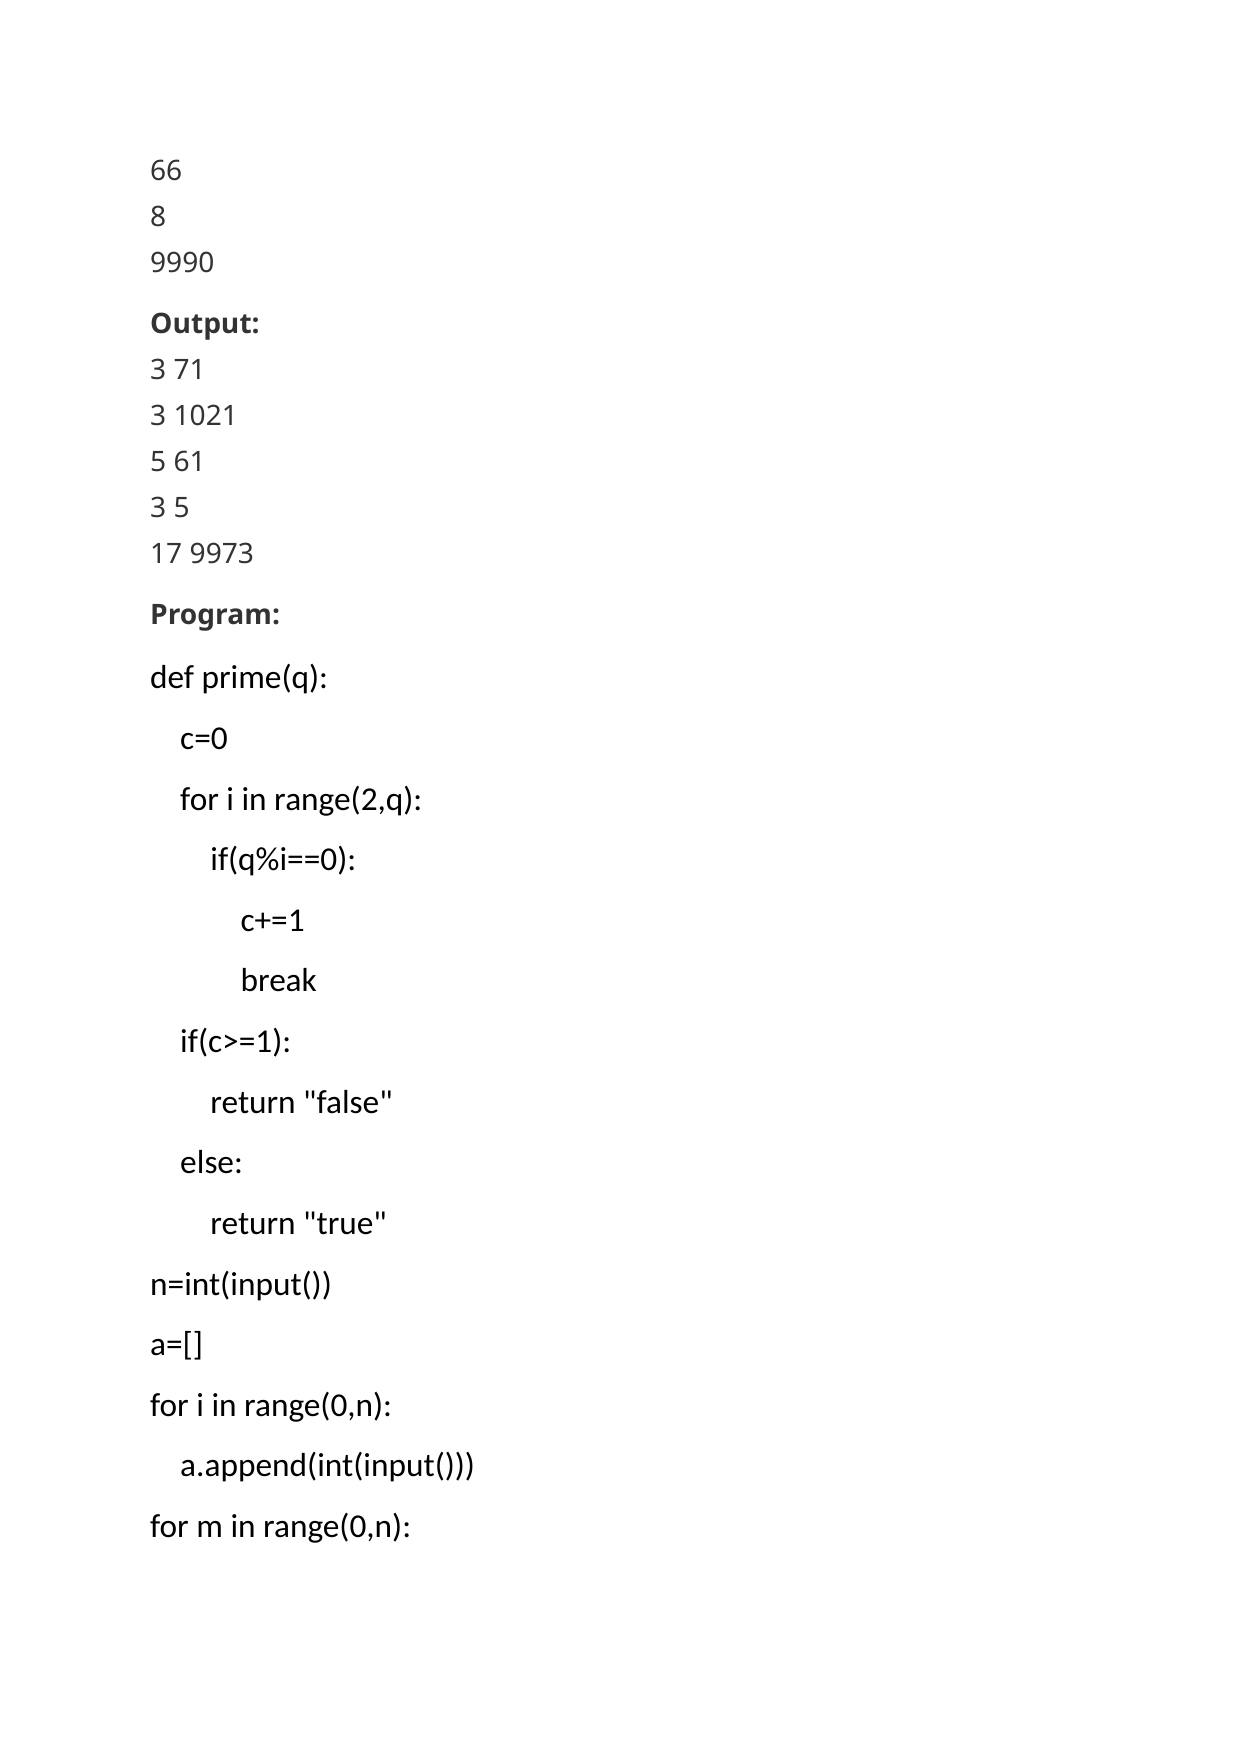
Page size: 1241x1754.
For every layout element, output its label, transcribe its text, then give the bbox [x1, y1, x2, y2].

text for i in range(0,n): [150, 1384, 1090, 1424]
text a.append(int(input())) [150, 1444, 1090, 1485]
text for i in range(2,q): [150, 777, 1090, 818]
text a=[] [150, 1323, 1090, 1364]
text n=int(input()) [150, 1262, 1090, 1303]
text 66 8 9990 [150, 150, 1090, 280]
text if(c>=1): [150, 1020, 1090, 1061]
text c=0 [150, 717, 1090, 758]
text Output: 3 71 3 1021 5 61 3 5 17 9973 [150, 303, 1090, 571]
text def prime(q): [150, 656, 1090, 697]
text if(q%i==0): [150, 838, 1090, 879]
text else: [150, 1141, 1090, 1182]
text Program: [150, 595, 1090, 633]
text return "true" [150, 1202, 1090, 1243]
text return "false" [150, 1081, 1090, 1121]
text break [150, 959, 1090, 1000]
text for m in range(0,n): [150, 1505, 1090, 1546]
text c+=1 [150, 899, 1090, 939]
